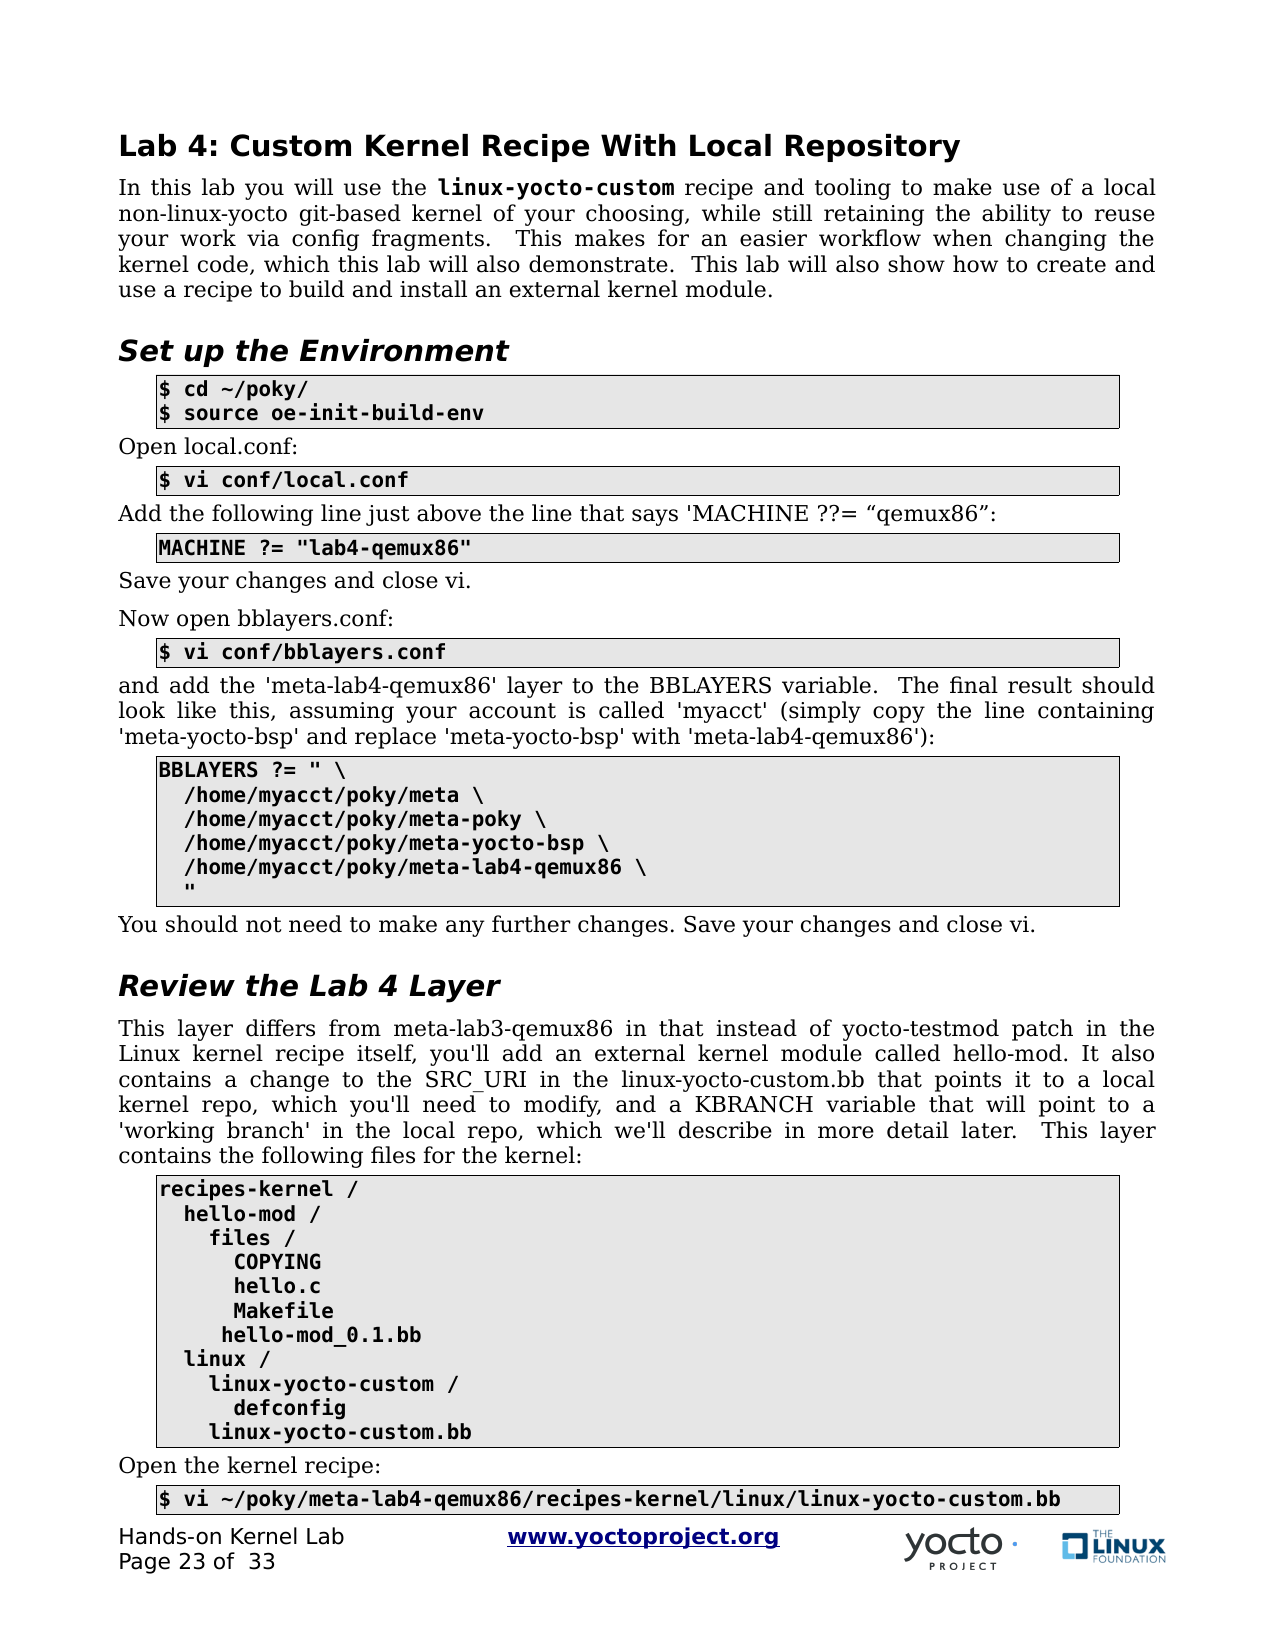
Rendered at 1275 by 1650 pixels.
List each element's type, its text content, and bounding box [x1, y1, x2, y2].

text defconfig [157, 1393, 1119, 1418]
text You should not need to make any further changes. Save your changes and close vi. [118, 913, 1157, 938]
text Now open bblayers.conf: [118, 606, 1157, 632]
subtitle Review the Lab 4 Layer [118, 970, 1157, 1004]
text hello-mod / [157, 1199, 1119, 1223]
text " [157, 877, 1119, 906]
text Makefile [157, 1296, 1119, 1321]
text $ source oe-init-build-env [157, 399, 1119, 428]
text /home/myacct/poky/meta-yocto-bsp \ [157, 828, 1119, 853]
subtitle Lab 4: Custom Kernel Recipe With Local Repository [118, 129, 1157, 163]
text files / [157, 1223, 1119, 1248]
text Add the following line just above the line that says 'MACHINE ??= “qemux86”: [118, 501, 1157, 527]
text linux-yocto-custom / [157, 1369, 1119, 1393]
text $ vi conf/local.conf [157, 467, 1119, 495]
text $ vi conf/bblayers.conf [157, 639, 1119, 667]
text COPYING [157, 1248, 1119, 1272]
text $ cd ~/poky/ [157, 376, 1119, 399]
text linux-yocto-custom.bb [157, 1418, 1119, 1447]
subtitle Set up the Environment [118, 334, 1157, 368]
text hello-mod_0.1.bb [157, 1321, 1119, 1345]
text /home/myacct/poky/meta-poky \ [157, 804, 1119, 828]
text /home/myacct/poky/meta \ [157, 780, 1119, 804]
text Open local.conf: [118, 434, 1157, 460]
text This layer differs from meta-lab3-qemux86 in that instead of yocto-testmod patch in the Linux kernel recipe itself, you'll add an external kernel module called hello-mod. It also contains a change to the SRC_URI in the linux-yocto-custom.bb that points it to a local kernel repo, which you'll need to modify, and a KBRANCH variable that will point to a 'working branch' in the local repo, which we'll describe in more detail later. This layer contains the following files for the kernel: [118, 1016, 1157, 1169]
text recipes-kernel / [157, 1176, 1119, 1199]
text Save your changes and close vi. [118, 568, 1157, 594]
text BBLAYERS ?= " \ [157, 757, 1119, 780]
text $ vi ~/poky/meta-lab4-qemux86/recipes-kernel/linux/linux-yocto-custom.bb [157, 1486, 1119, 1514]
text In this lab you will use the linux-yocto-custom recipe and tooling to make use of a local non-linux-yocto git-based kernel of your choosing, while still retaining the ability to reuse your work via config fragments. This makes for an easier workflow when changing the kernel code, which this lab will also demonstrate. This lab will also show how to create and use a recipe to build and install an external kernel module. [118, 175, 1157, 303]
text /home/myacct/poky/meta-lab4-qemux86 \ [157, 853, 1119, 877]
text and add the 'meta-lab4-qemux86' layer to the BBLAYERS variable. The final result should look like this, assuming your account is called 'myacct' (simply copy the line containing 'meta-yocto-bsp' and replace 'meta-yocto-bsp' with 'meta-lab4-qemux86'): [118, 673, 1157, 750]
text hello.c [157, 1272, 1119, 1296]
text Open the kernel recipe: [118, 1453, 1157, 1479]
text linux / [157, 1345, 1119, 1369]
text MACHINE ?= "lab4-qemux86" [157, 534, 1119, 562]
